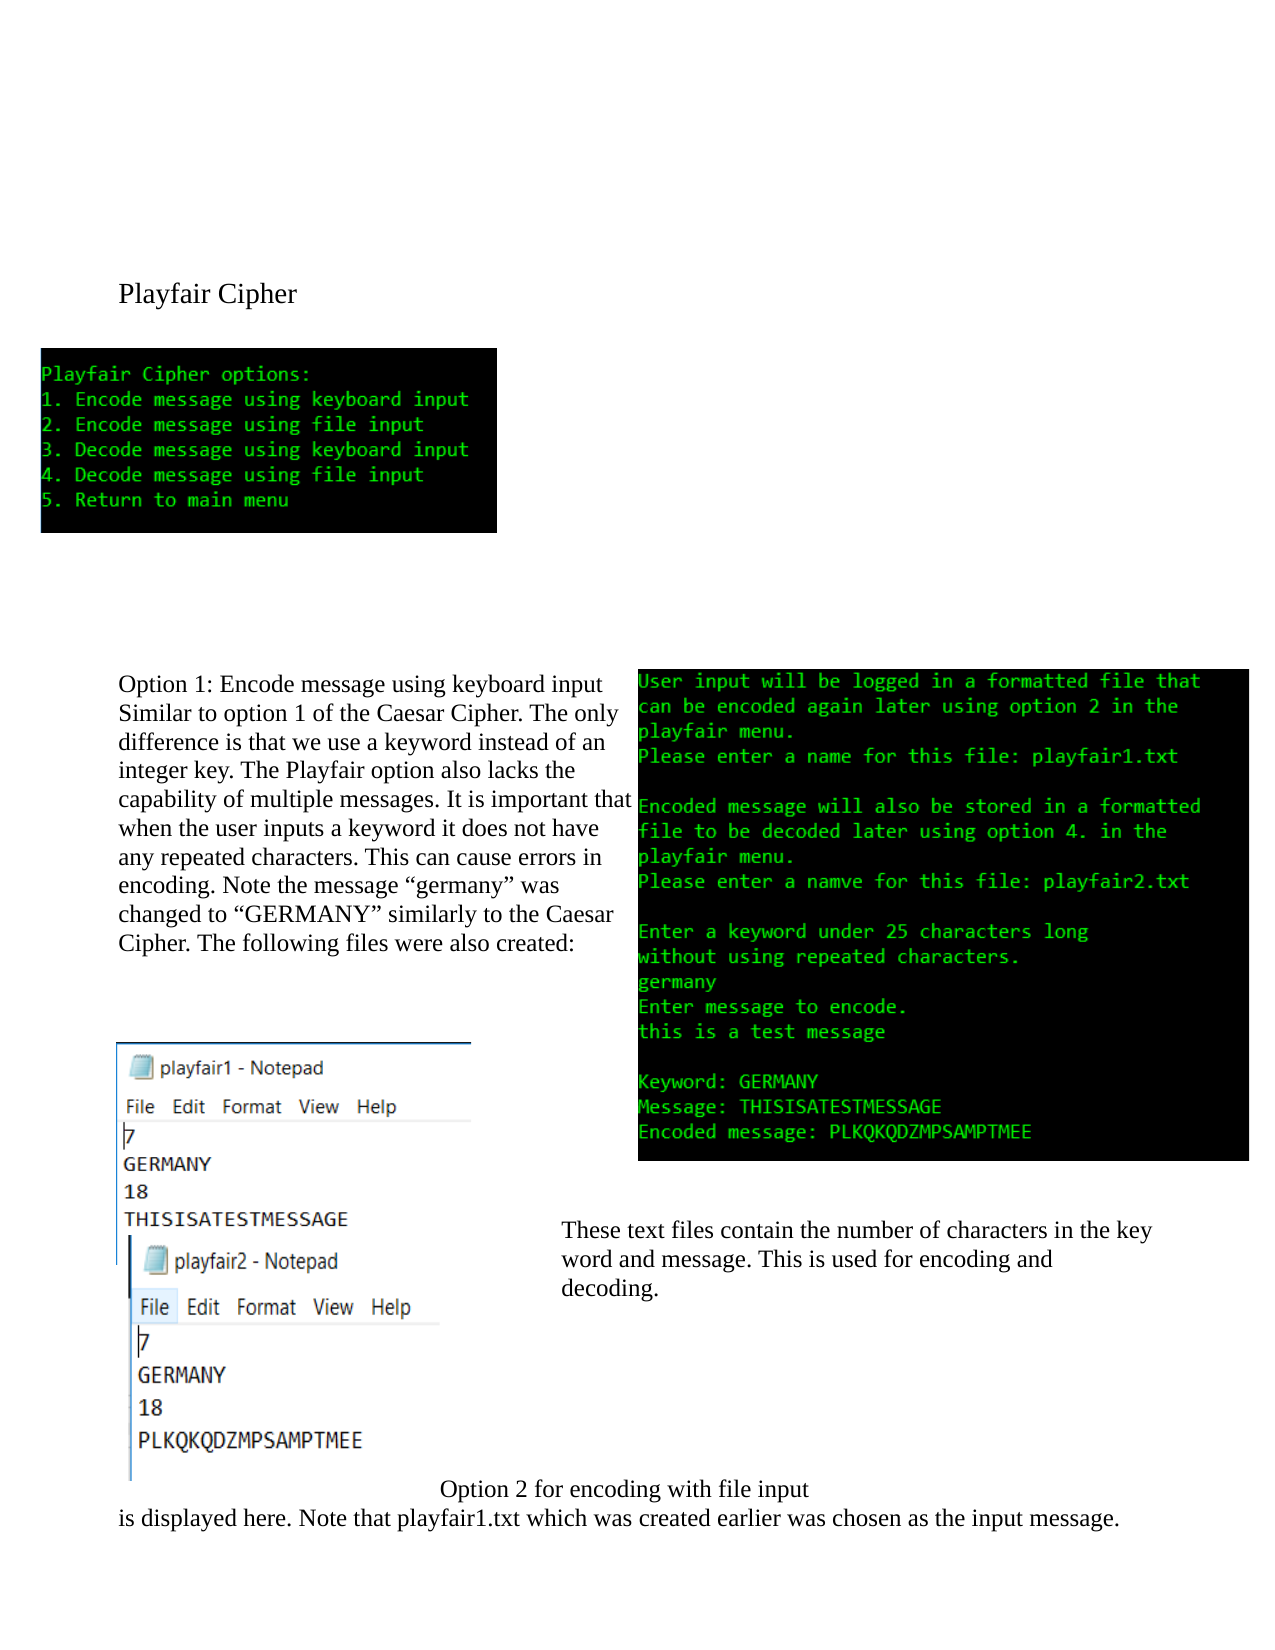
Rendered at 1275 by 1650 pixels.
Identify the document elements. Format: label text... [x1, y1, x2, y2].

text These text files contain the number of characters in the key word and message. This is used for encoding and decoding. [440, 1215, 1157, 1302]
text is displayed here. Note that playfair1.txt which was created earlier was chosen as the input message. [118, 1503, 1157, 1532]
text Option 1: Encode message using keyboard input Similar to option 1 of the Caesar Cipher. The only difference is that we use a keyword instead of an integer key. The Playfair option also lacks the capability of multiple messages. It is important that when the user inputs a keyword it does not have any repeated characters. This can cause errors in encoding. Note the message “germany” was changed to “GERMANY” similarly to the Caesar Cipher. The following files were also created: [118, 669, 638, 957]
picture [638, 669, 1250, 1161]
picture [116, 1042, 472, 1481]
text Playfair Cipher [118, 276, 1157, 310]
text Option 2 for encoding with file input [118, 1474, 1157, 1503]
picture [40, 348, 497, 533]
